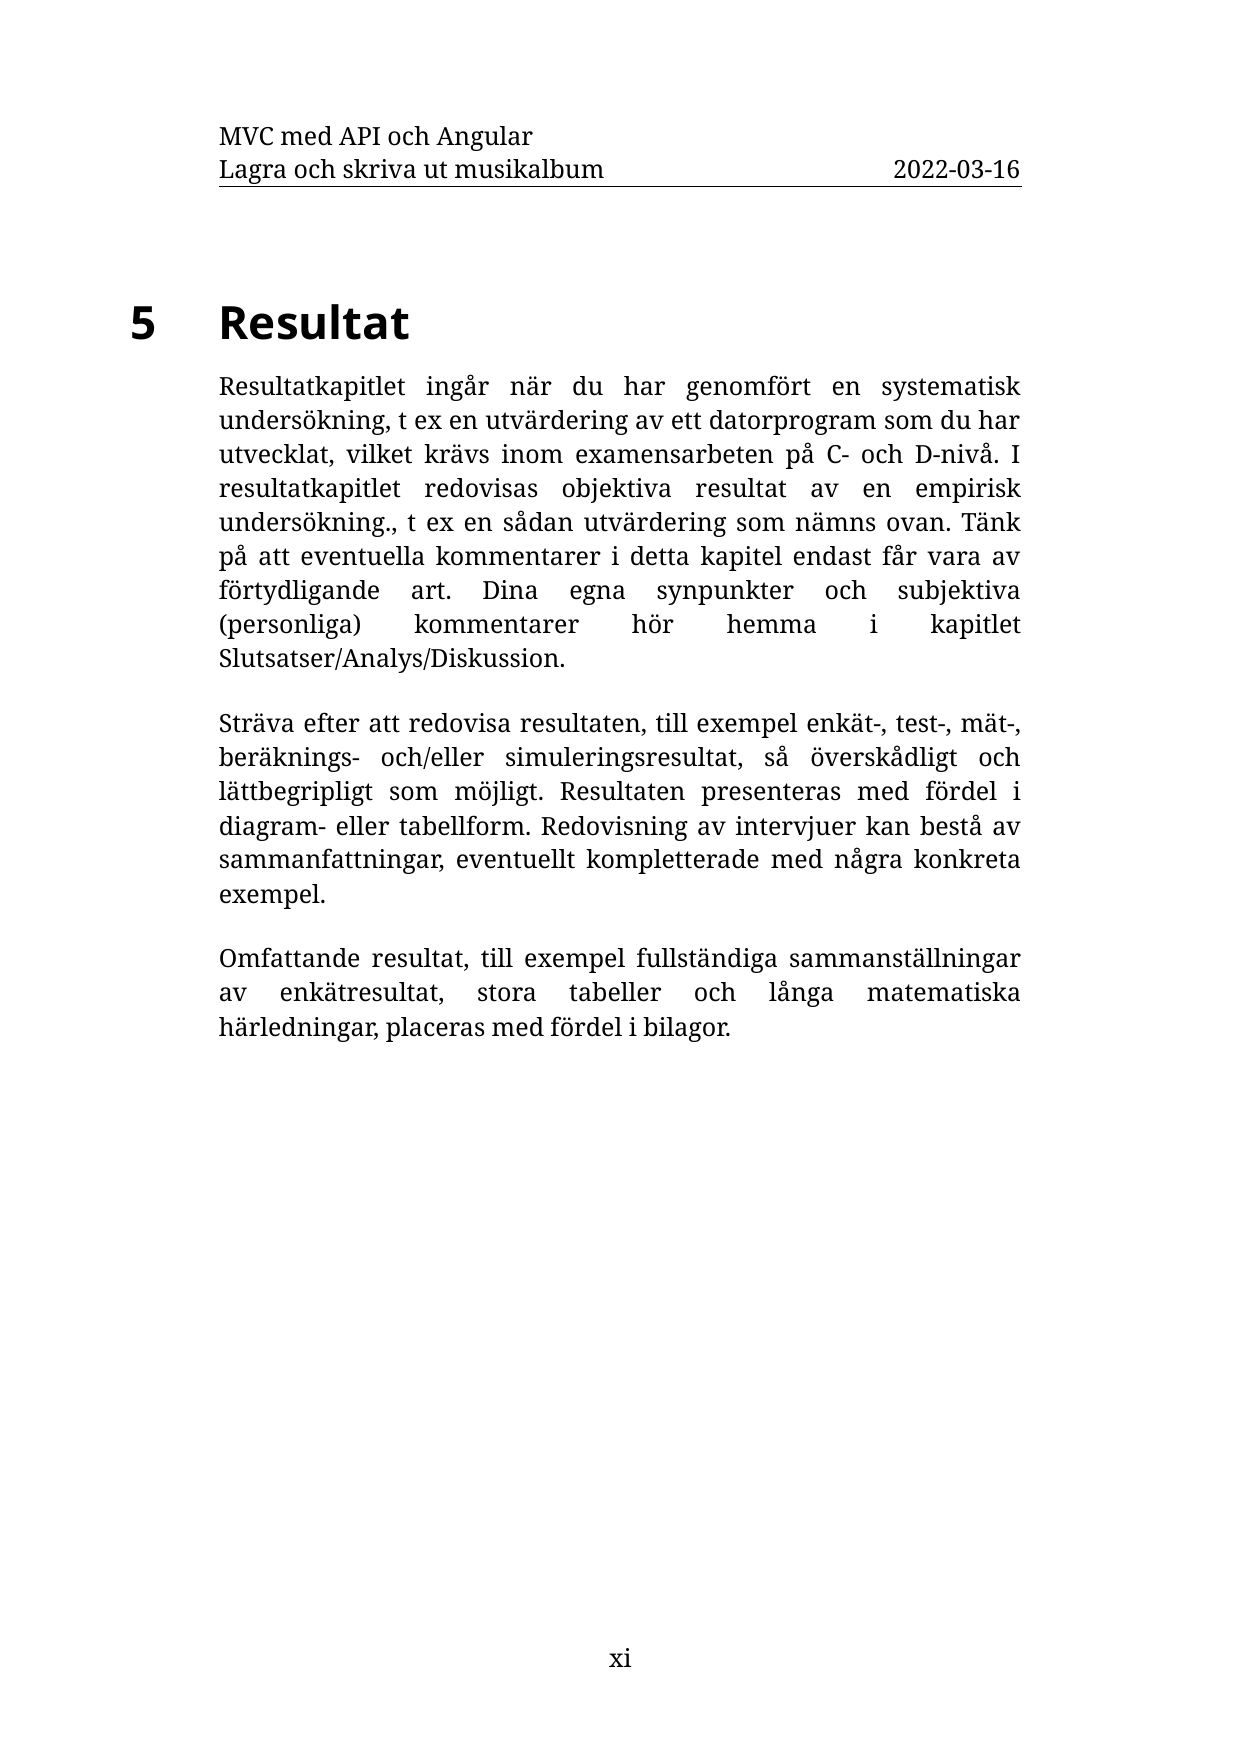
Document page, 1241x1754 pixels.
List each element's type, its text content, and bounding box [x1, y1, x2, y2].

text Sträva efter att redovisa resultaten, till exempel enkät-, test-, mät-, beräknings- och/eller simuleringsresultat, så överskådligt och lättbegripligt som möjligt. Resultaten presenteras med fördel i diagram- eller tabellform. Redovisning av intervjuer kan bestå av sammanfattningar, eventuellt kompletterade med några konkreta exempel. [218, 706, 1022, 910]
text Resultatkapitlet ingår när du har genomfört en systematisk undersökning, t ex en utvärdering av ett datorprogram som du har utvecklat, vilket krävs inom examensarbeten på C- och D-nivå. I resultatkapitlet redovisas objektiva resultat av en empirisk undersökning., t ex en sådan utvärdering som nämns ovan. Tänk på att eventuella kommentarer i detta kapitel endast får vara av förtydligande art. Dina egna synpunkter och subjektiva (personliga) kommentarer hör hemma i kapitlet Slutsatser/Analys/Diskussion. [218, 369, 1022, 675]
text Omfattande resultat, till exempel fullständiga sammanställningar av enkätresultat, stora tabeller och långa matematiska härledningar, placeras med fördel i bilagor. [218, 941, 1022, 1043]
subtitle Resultat [130, 291, 1022, 353]
